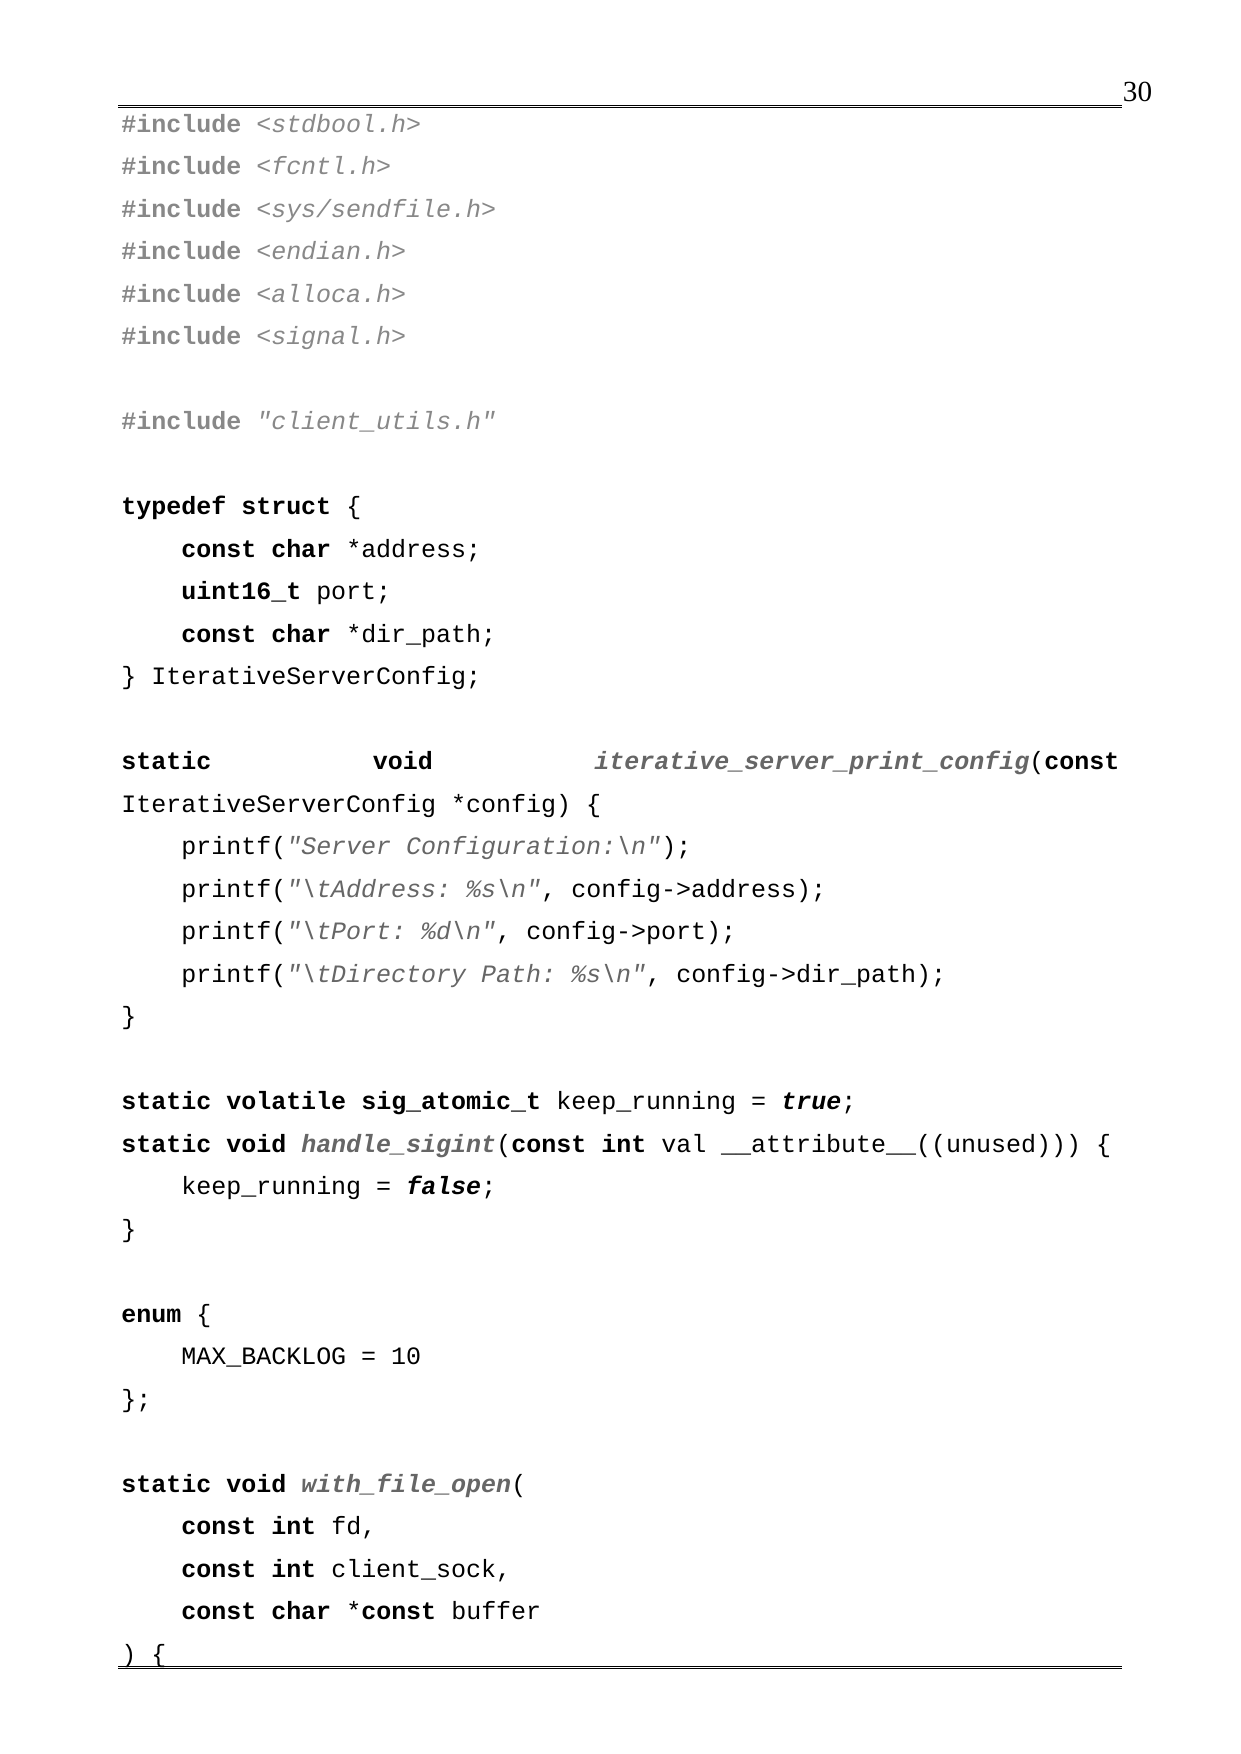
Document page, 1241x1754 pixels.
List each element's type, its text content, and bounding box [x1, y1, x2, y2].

text } [118, 998, 1122, 1032]
text #include <endian.h> [118, 233, 1122, 267]
text ) { [118, 1635, 1122, 1666]
text } IterativeServerConfig; [118, 658, 1122, 692]
text #include <stdbool.h> [118, 108, 1122, 139]
text }; [118, 1380, 1122, 1414]
text static void with_file_open( [118, 1465, 1122, 1499]
text printf("\tPort: %d\n", config->port); [118, 913, 1122, 947]
text enum { [118, 1295, 1122, 1329]
text const char *const buffer [118, 1593, 1122, 1627]
text printf("\tAddress: %s\n", config->address); [118, 870, 1122, 904]
text printf("Server Configuration:\n"); [118, 828, 1122, 862]
text const char *address; [118, 530, 1122, 564]
text } [118, 1210, 1122, 1244]
text #include "client_utils.h" [118, 403, 1122, 437]
text const char *dir_path; [118, 615, 1122, 649]
text #include <fcntl.h> [118, 148, 1122, 182]
text const int client_sock, [118, 1550, 1122, 1584]
text static volatile sig_atomic_t keep_running = true; [118, 1083, 1122, 1117]
text uint16_t port; [118, 573, 1122, 607]
text printf("\tDirectory Path: %s\n", config->dir_path); [118, 955, 1122, 989]
text #include <signal.h> [118, 318, 1122, 352]
text typedef struct { [118, 488, 1122, 522]
text #include <sys/sendfile.h> [118, 190, 1122, 224]
text #include <alloca.h> [118, 275, 1122, 309]
text static void iterative_server_print_config(const IterativeServerConfig *config) { [118, 743, 1122, 819]
text MAX_BACKLOG = 10 [118, 1338, 1122, 1372]
text keep_running = false; [118, 1168, 1122, 1202]
text static void handle_sigint(const int val __attribute__((unused))) { [118, 1125, 1122, 1159]
text const int fd, [118, 1508, 1122, 1542]
